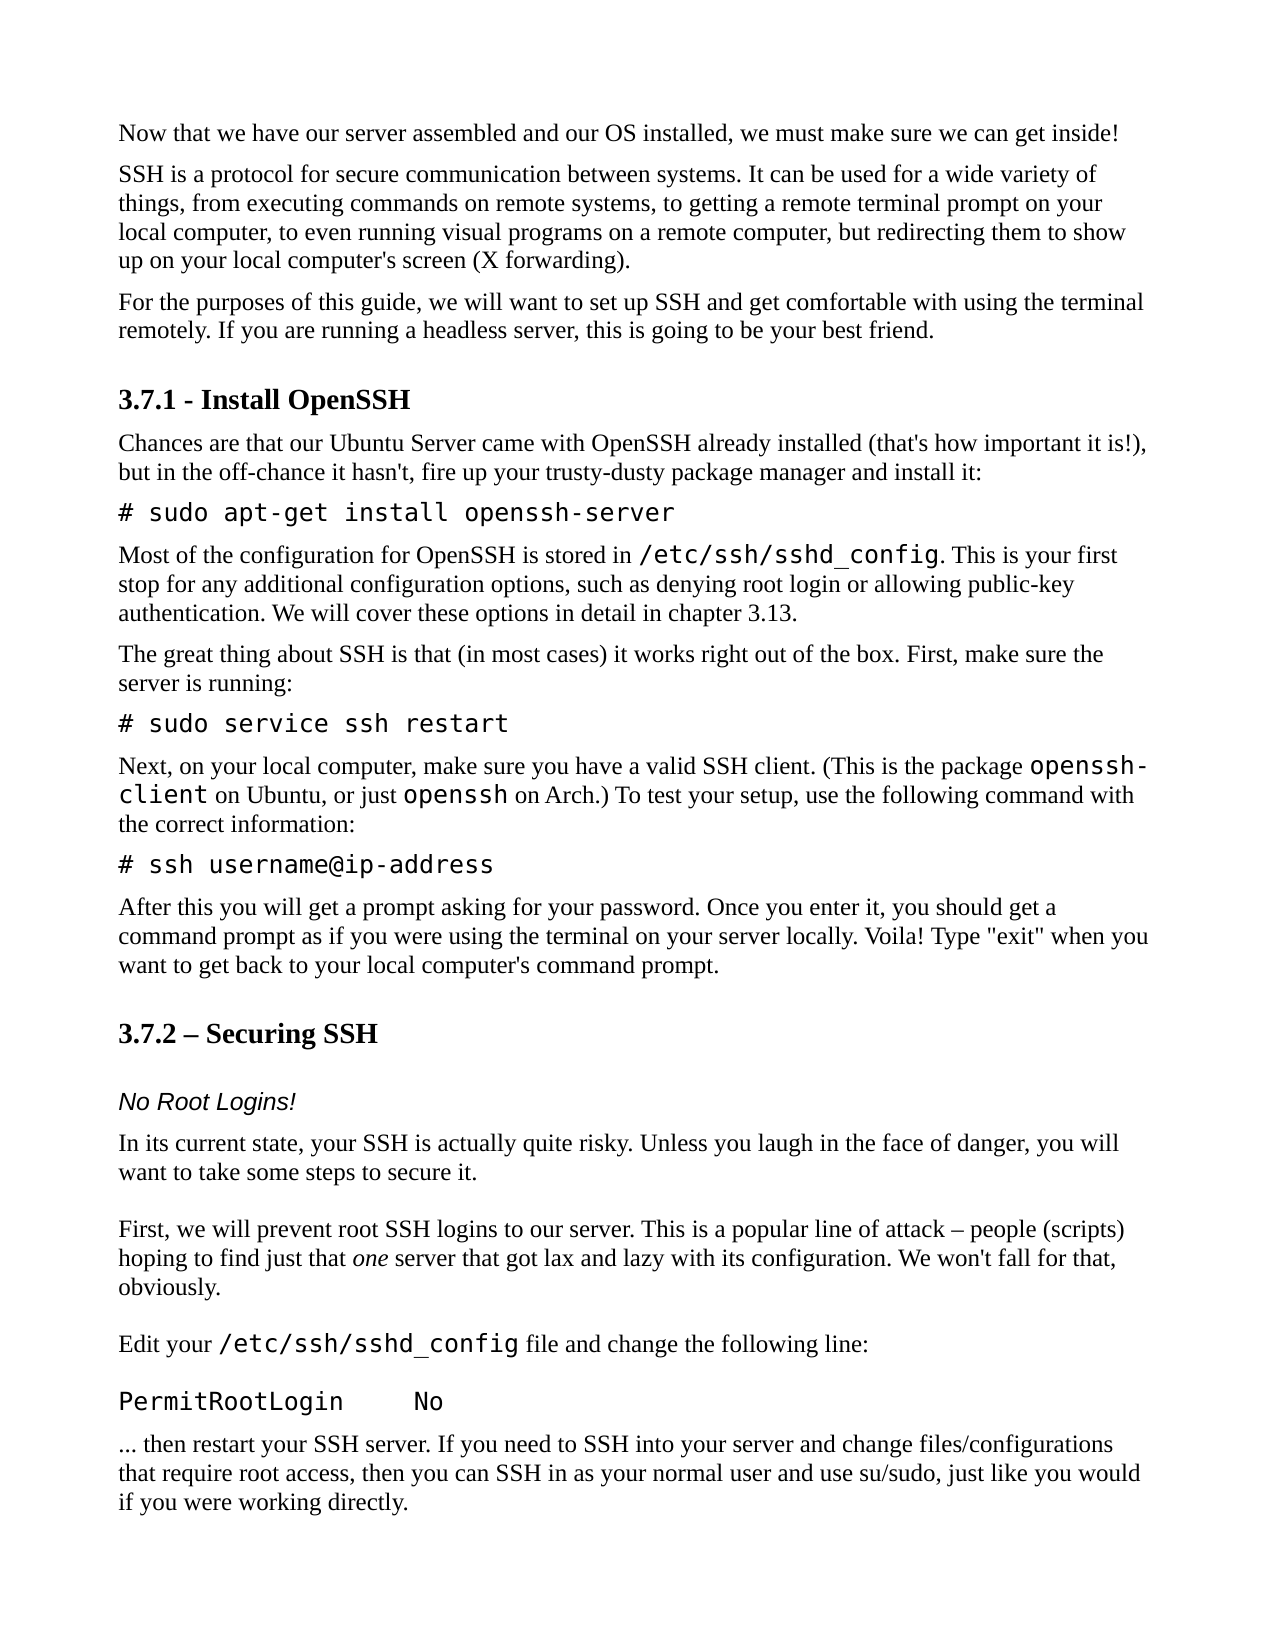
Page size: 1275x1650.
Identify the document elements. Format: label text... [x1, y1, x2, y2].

text In its current state, your SSH is actually quite risky. Unless you laugh in the face of danger, you will want to take some steps to secure it. [118, 1128, 1157, 1186]
text # ssh username@ip-address [118, 851, 1157, 880]
text First, we will prevent root SSH logins to our server. This is a popular line of attack – people (scripts) hoping to find just that one server that got lax and lazy with its configuration. We won't fall for that, obviously. [118, 1214, 1157, 1301]
text Now that we have our server assembled and our OS installed, we must make sure we can get inside! [118, 118, 1157, 147]
text The great thing about SSH is that (in most cases) it works right out of the box. First, make sure the server is running: [118, 639, 1157, 696]
text Chances are that our Ubuntu Server came with OpenSSH already installed (that's how important it is!), but in the off-chance it hasn't, fire up your trusty-dusty package manager and install it: [118, 428, 1157, 485]
text ... then restart your SSH server. If you need to SSH into your server and change files/configurations that require root access, then you can SSH in as your normal user and use su/sudo, just like you would if you were working directly. [118, 1429, 1157, 1515]
text Next, on your local computer, make sure you have a valid SSH client. (This is the package openssh-client on Ubuntu, or just openssh on Arch.) To test your setup, use the following command with the correct information: [118, 751, 1157, 838]
text PermitRootLogin No [118, 1387, 1157, 1417]
subtitle 3.7.2 – Securing SSH [118, 1016, 1157, 1049]
text SSH is a protocol for secure communication between systems. It can be used for a wide variety of things, from executing commands on remote systems, to getting a remote terminal prompt on your local computer, to even running visual programs on a remote computer, but redirecting them to show up on your local computer's screen (X forwarding). [118, 159, 1157, 274]
text Edit your /etc/ssh/sshd_config file and change the following line: [118, 1329, 1157, 1359]
subtitle No Root Logins! [118, 1087, 1157, 1116]
text # sudo service ssh restart [118, 709, 1157, 738]
text After this you will get a prompt asking for your password. Once you enter it, you should get a command prompt as if you were using the terminal on your server locally. Voila! Type "exit" when you want to get back to your local computer's command prompt. [118, 892, 1157, 978]
text Most of the configuration for OpenSSH is stored in /etc/ssh/sshd_config. This is your first stop for any additional configuration options, such as denying root login or allowing public-key authentication. We will cover these options in detail in chapter 3.13. [118, 540, 1157, 626]
subtitle 3.7.1 - Install OpenSSH [118, 382, 1157, 415]
text For the purposes of this guide, we will want to set up SSH and get comfortable with using the terminal remotely. If you are running a headless server, this is going to be your best friend. [118, 287, 1157, 344]
text # sudo apt-get install openssh-server [118, 498, 1157, 527]
